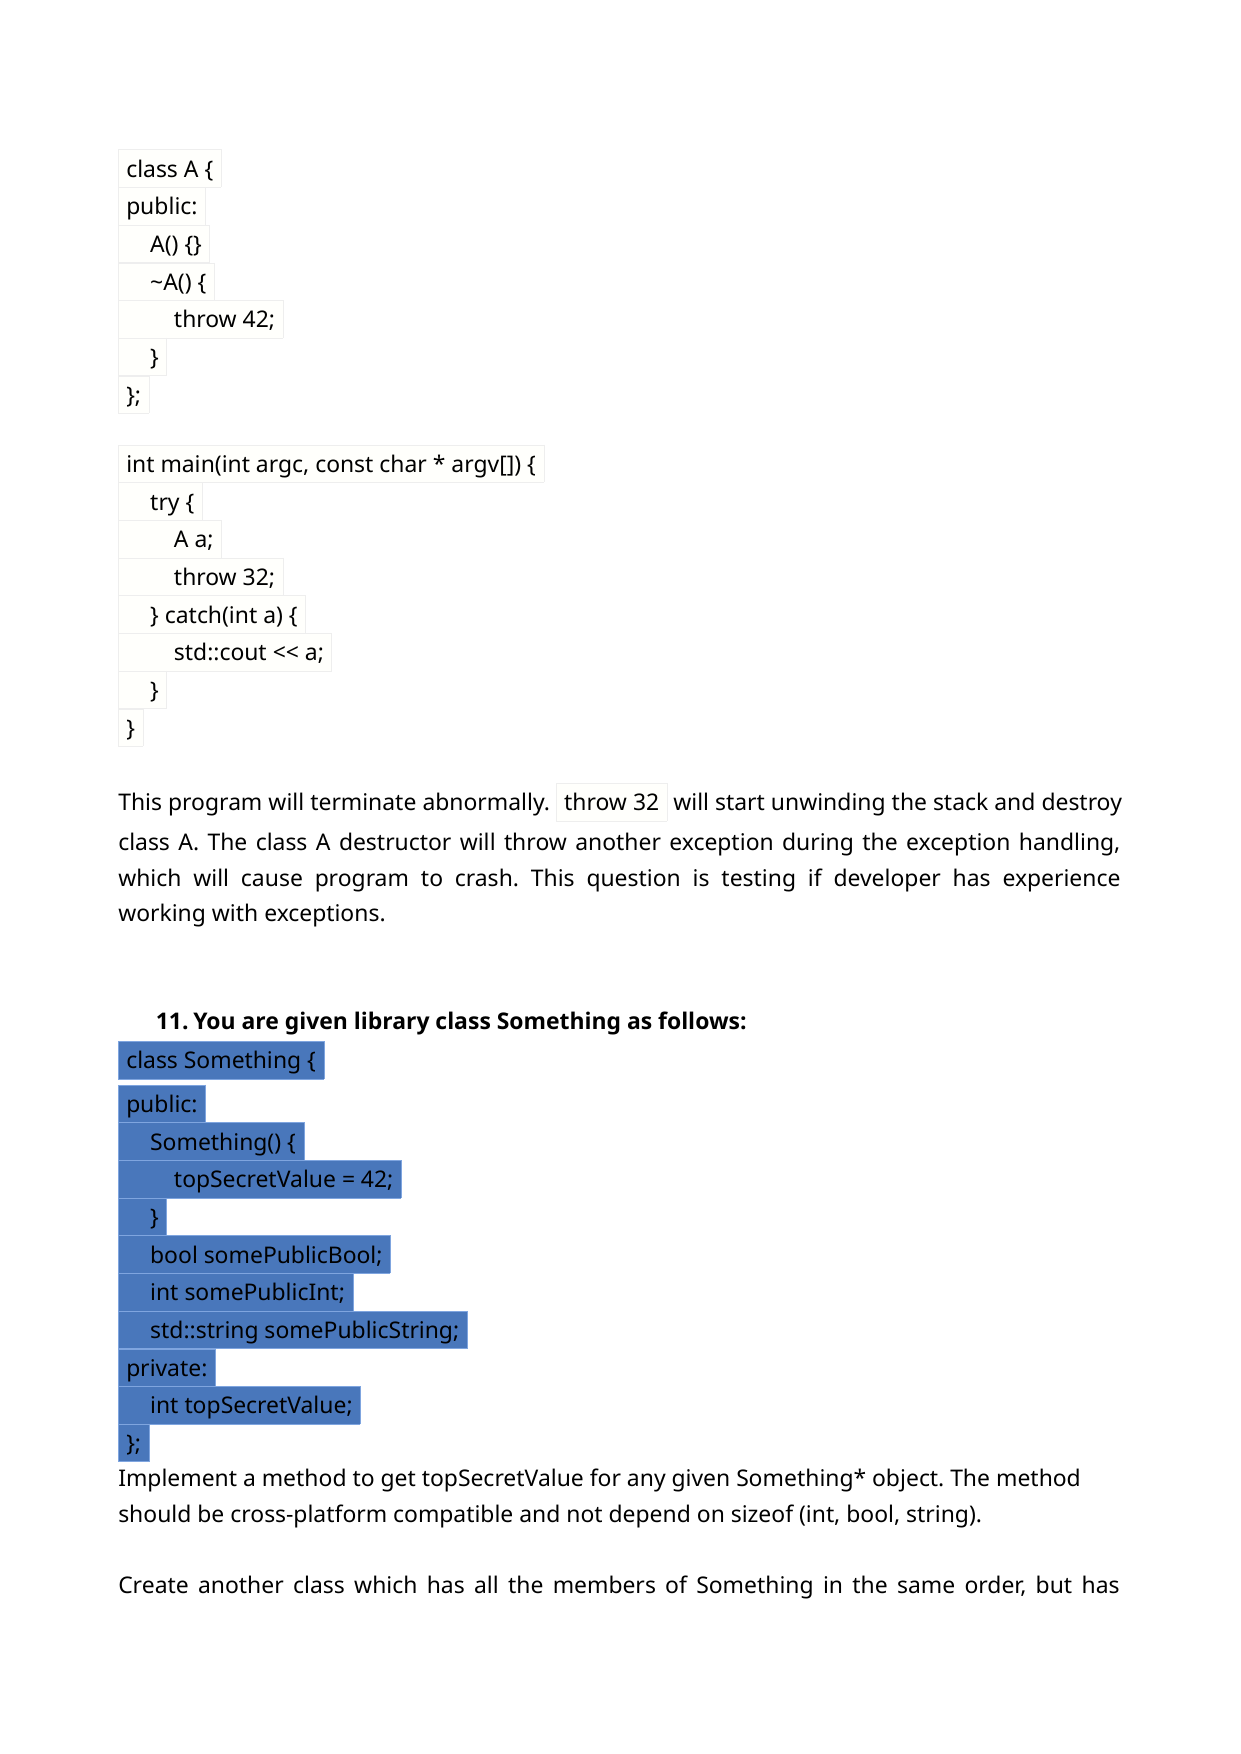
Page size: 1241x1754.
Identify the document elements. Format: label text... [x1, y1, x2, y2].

text Something() { [119, 1123, 304, 1160]
text class Something { [119, 1042, 324, 1079]
text topSecretValue = 42; [119, 1161, 401, 1198]
text [361, 1386, 1122, 1424]
text [215, 262, 1122, 300]
text [284, 300, 1122, 338]
text [206, 187, 1122, 225]
text } [119, 710, 143, 746]
list You are given library class Something as follows: [156, 1005, 1122, 1036]
text [203, 482, 1122, 520]
text [402, 1160, 1122, 1198]
text [545, 444, 1122, 482]
text A a; [119, 521, 221, 558]
text [354, 1273, 1122, 1311]
text public: [119, 1086, 205, 1122]
text std::string somePublicString; [119, 1312, 467, 1348]
text } catch(int a) { [119, 596, 305, 633]
text }; [119, 377, 149, 413]
text throw 42; [119, 301, 283, 338]
text } [119, 339, 166, 375]
text [222, 520, 1122, 558]
text [332, 633, 1122, 671]
text A() {} [119, 226, 209, 262]
text [150, 376, 1122, 413]
text }; [119, 1425, 149, 1461]
text [306, 595, 1122, 633]
text [305, 1122, 1122, 1160]
text int topSecretValue; [119, 1387, 360, 1424]
text [284, 558, 1122, 595]
text std::cout << a; [119, 634, 331, 671]
text [167, 338, 1122, 376]
text This program will terminate abnormally. throw 32 will start unwinding the stack and destroy class A. The class A destructor will throw another exception during the exception handling, which will cause program to crash. This question is testing if developer has experience working with exceptions. [118, 746, 1122, 929]
text [325, 1041, 1122, 1079]
text [150, 1424, 1122, 1462]
text [144, 708, 1122, 746]
text int main(int argc, const char * argv[]) { [119, 446, 544, 482]
text int somePublicInt; [119, 1274, 353, 1311]
text } [119, 1199, 166, 1235]
text [468, 1311, 1122, 1348]
text [206, 1084, 1122, 1122]
text class A { [119, 150, 221, 187]
text [216, 1348, 1122, 1386]
text private: [119, 1350, 215, 1386]
text public: [119, 188, 205, 225]
text Create another class which has all the members of Something in the same order, but has [118, 1533, 1122, 1601]
text throw 32; [119, 559, 283, 595]
text Implement a method to get topSecretValue for any given Something* object. The method should be cross-platform compatible and not depend on sizeof (int, bool, string). [118, 1462, 1122, 1529]
text [167, 671, 1122, 708]
text ~A() { [119, 264, 214, 300]
text try { [119, 483, 202, 520]
text [210, 225, 1122, 262]
text [391, 1235, 1122, 1273]
text } [119, 672, 166, 708]
text [167, 1198, 1122, 1235]
text [222, 149, 1122, 187]
text bool somePublicBool; [119, 1236, 390, 1273]
